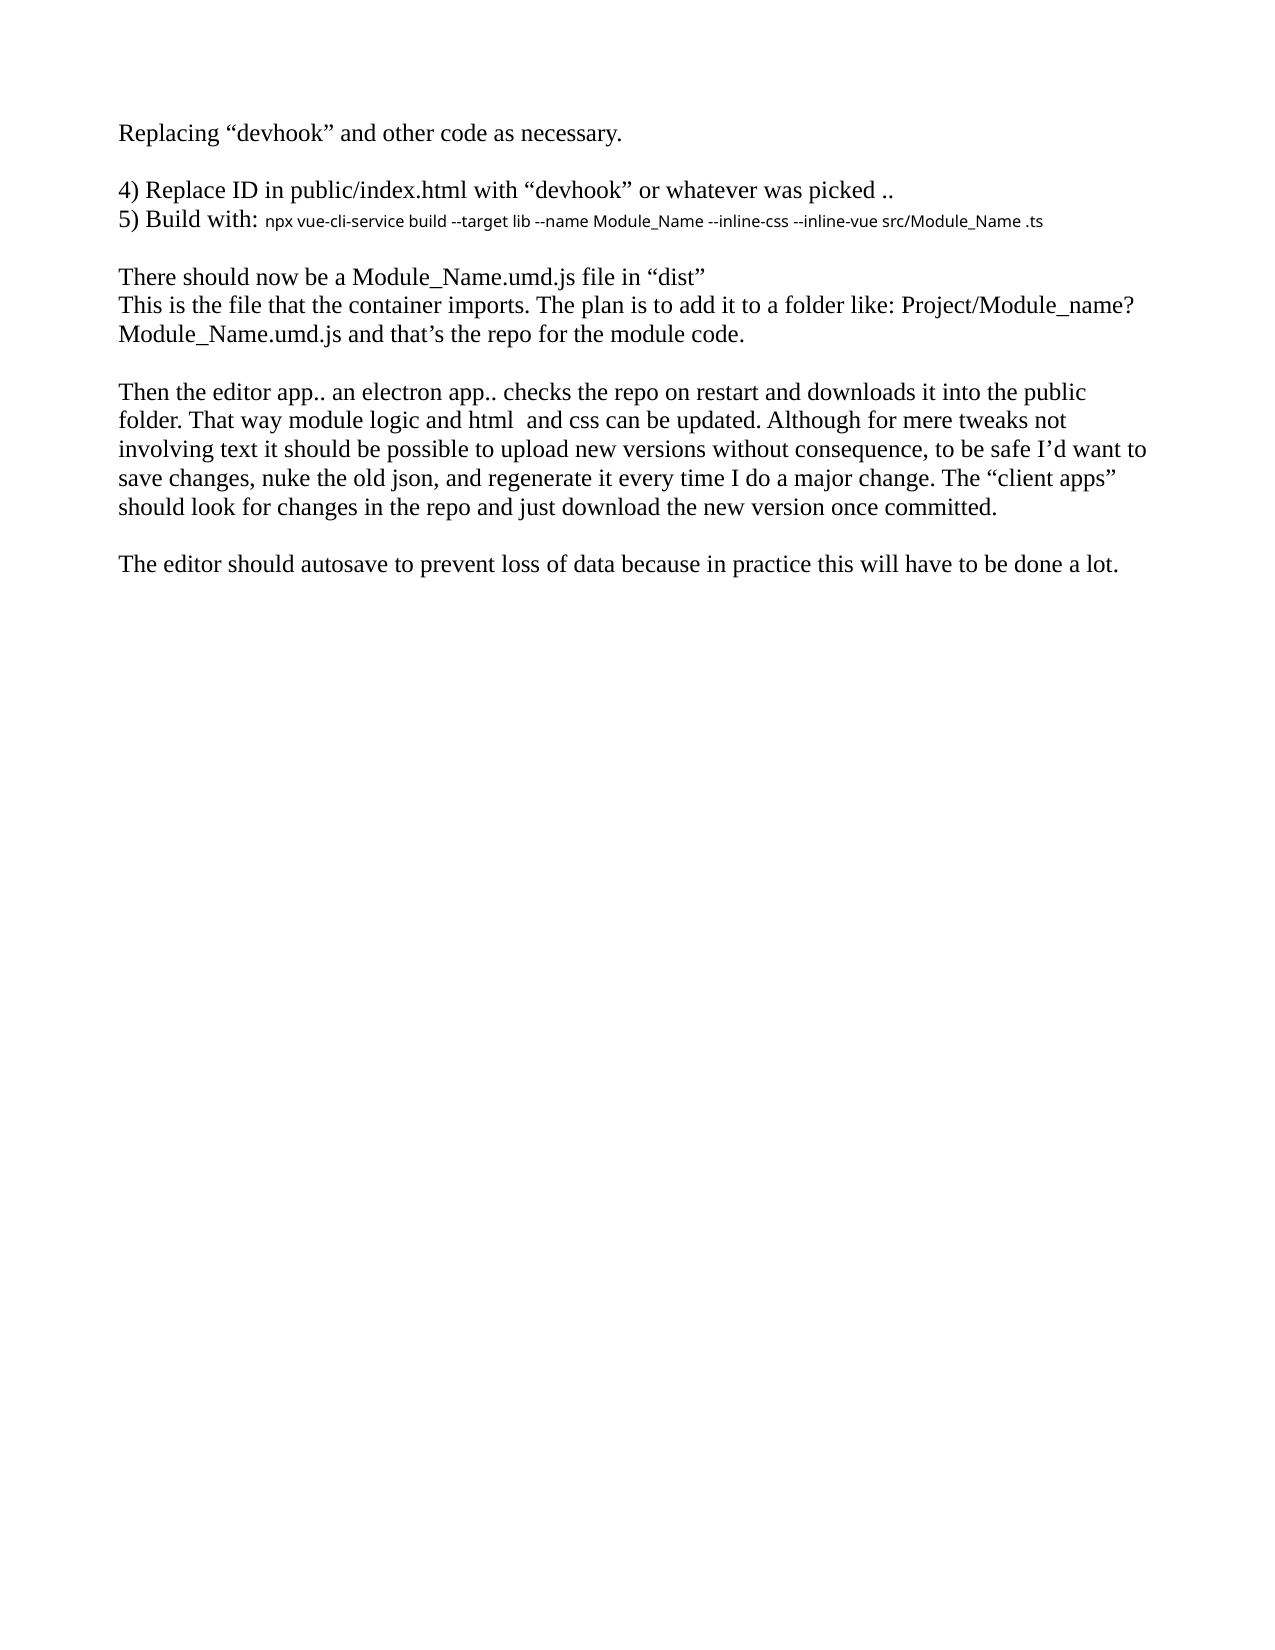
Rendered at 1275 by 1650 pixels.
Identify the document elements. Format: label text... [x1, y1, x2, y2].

text 5) Build with: npx vue-cli-service build --target lib --name Module_Name --inline-css --inline-vue src/Module_Name .ts [118, 204, 1157, 233]
text The editor should autosave to prevent loss of data because in practice this will have to be done a lot. [118, 549, 1157, 578]
text There should now be a Module_Name.umd.js file in “dist” [118, 262, 1157, 291]
text This is the file that the container imports. The plan is to add it to a folder like: Project/Module_name?Module_Name.umd.js and that’s the repo for the module code. [118, 291, 1157, 348]
text 4) Replace ID in public/index.html with “devhook” or whatever was picked .. [118, 176, 1157, 204]
text Replacing “devhook” and other code as necessary. [118, 118, 1157, 147]
text Then the editor app.. an electron app.. checks the repo on restart and downloads it into the public folder. That way module logic and html and css can be updated. Although for mere tweaks not involving text it should be possible to upload new versions without consequence, to be safe I’d want to save changes, nuke the old json, and regenerate it every time I do a major change. The “client apps” should look for changes in the repo and just download the new version once committed. [118, 377, 1157, 521]
